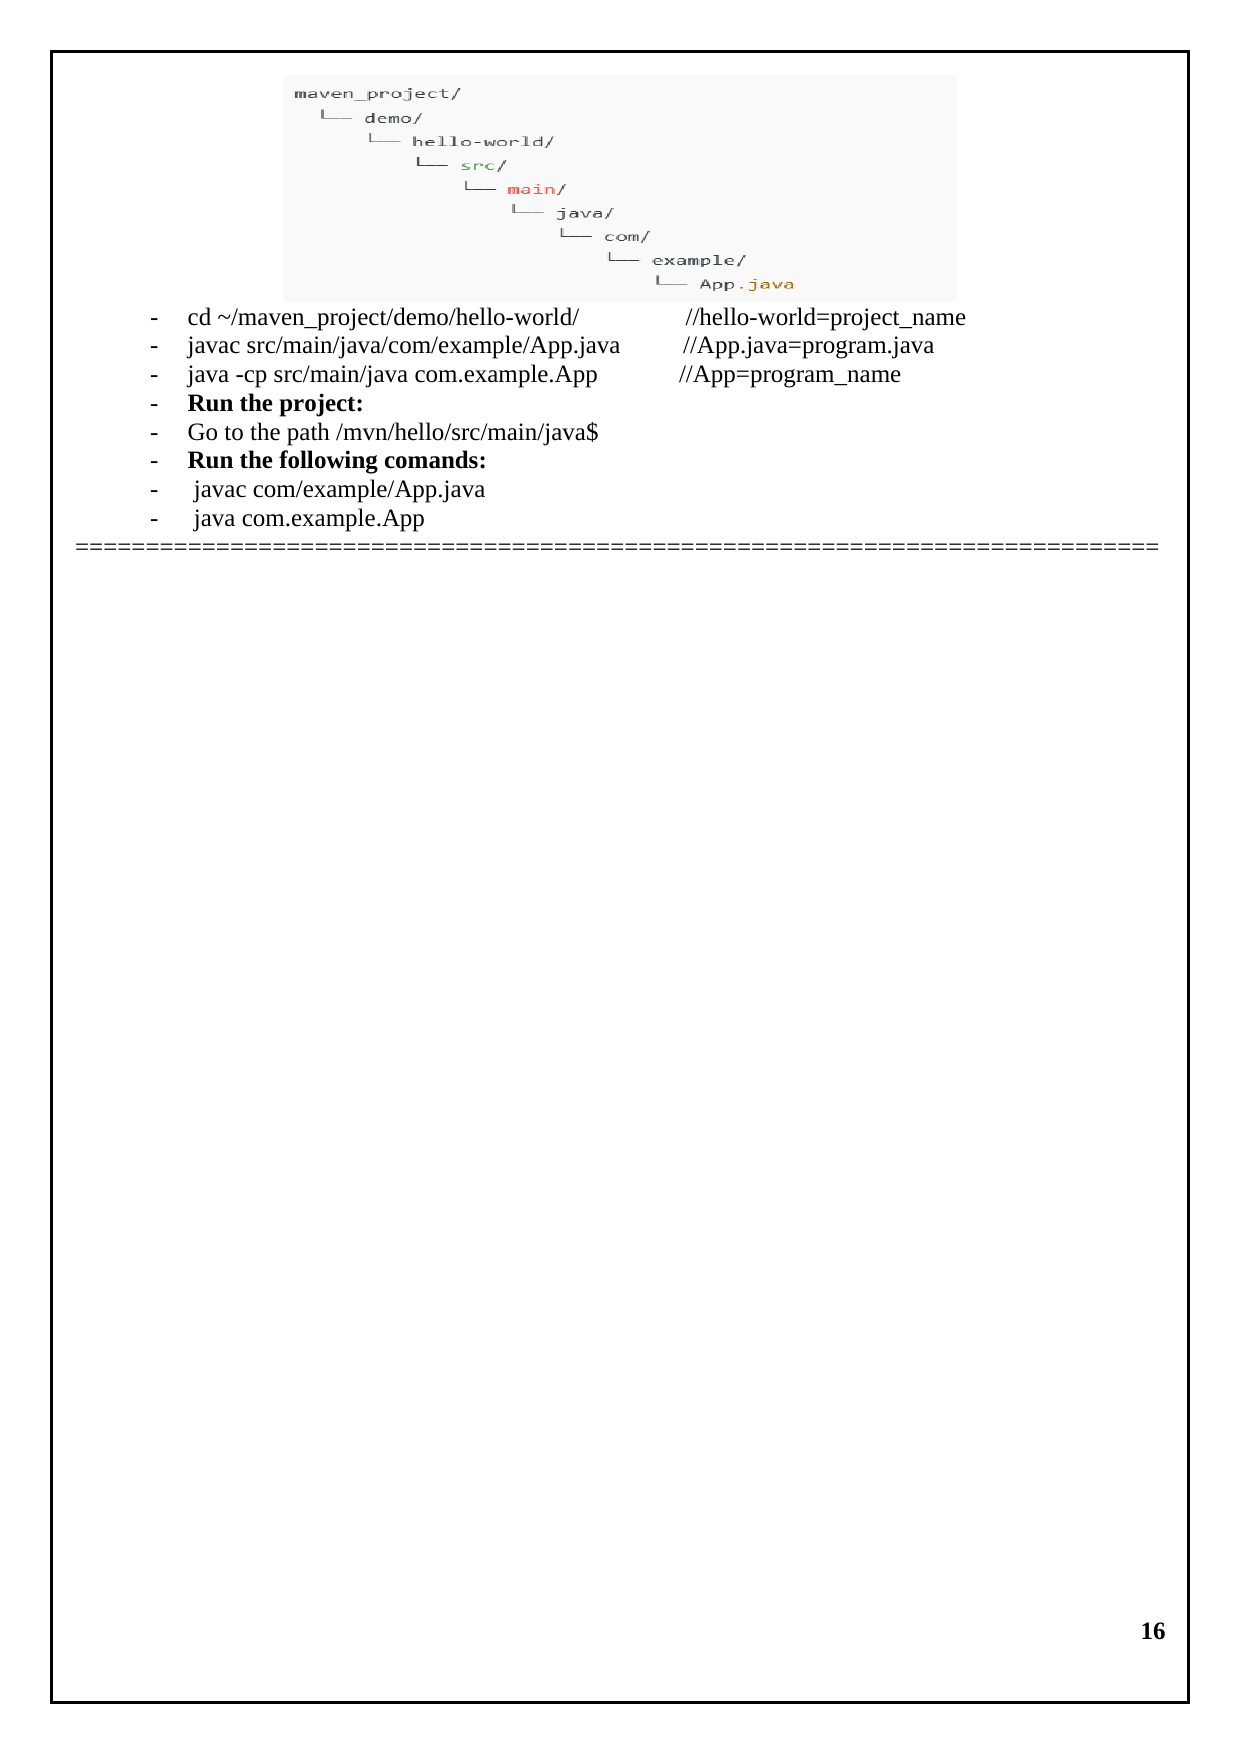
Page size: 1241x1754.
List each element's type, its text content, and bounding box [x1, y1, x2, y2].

list cd ~/maven_project/demo/hello-world/ //hello-world=project_name [150, 302, 1165, 330]
list java -cp src/main/java com.example.App //App=program_name [150, 359, 1165, 388]
list Go to the path /mvn/hello/src/main/java$ [150, 417, 1165, 445]
list Run the following comands: [150, 445, 1165, 474]
text ============================================================================= [75, 532, 1165, 560]
list java com.example.App [150, 503, 1165, 532]
list Run the project: [150, 388, 1165, 417]
list javac src/main/java/com/example/App.java //App.java=program.java [150, 330, 1165, 359]
list javac com/example/App.java [150, 474, 1165, 503]
